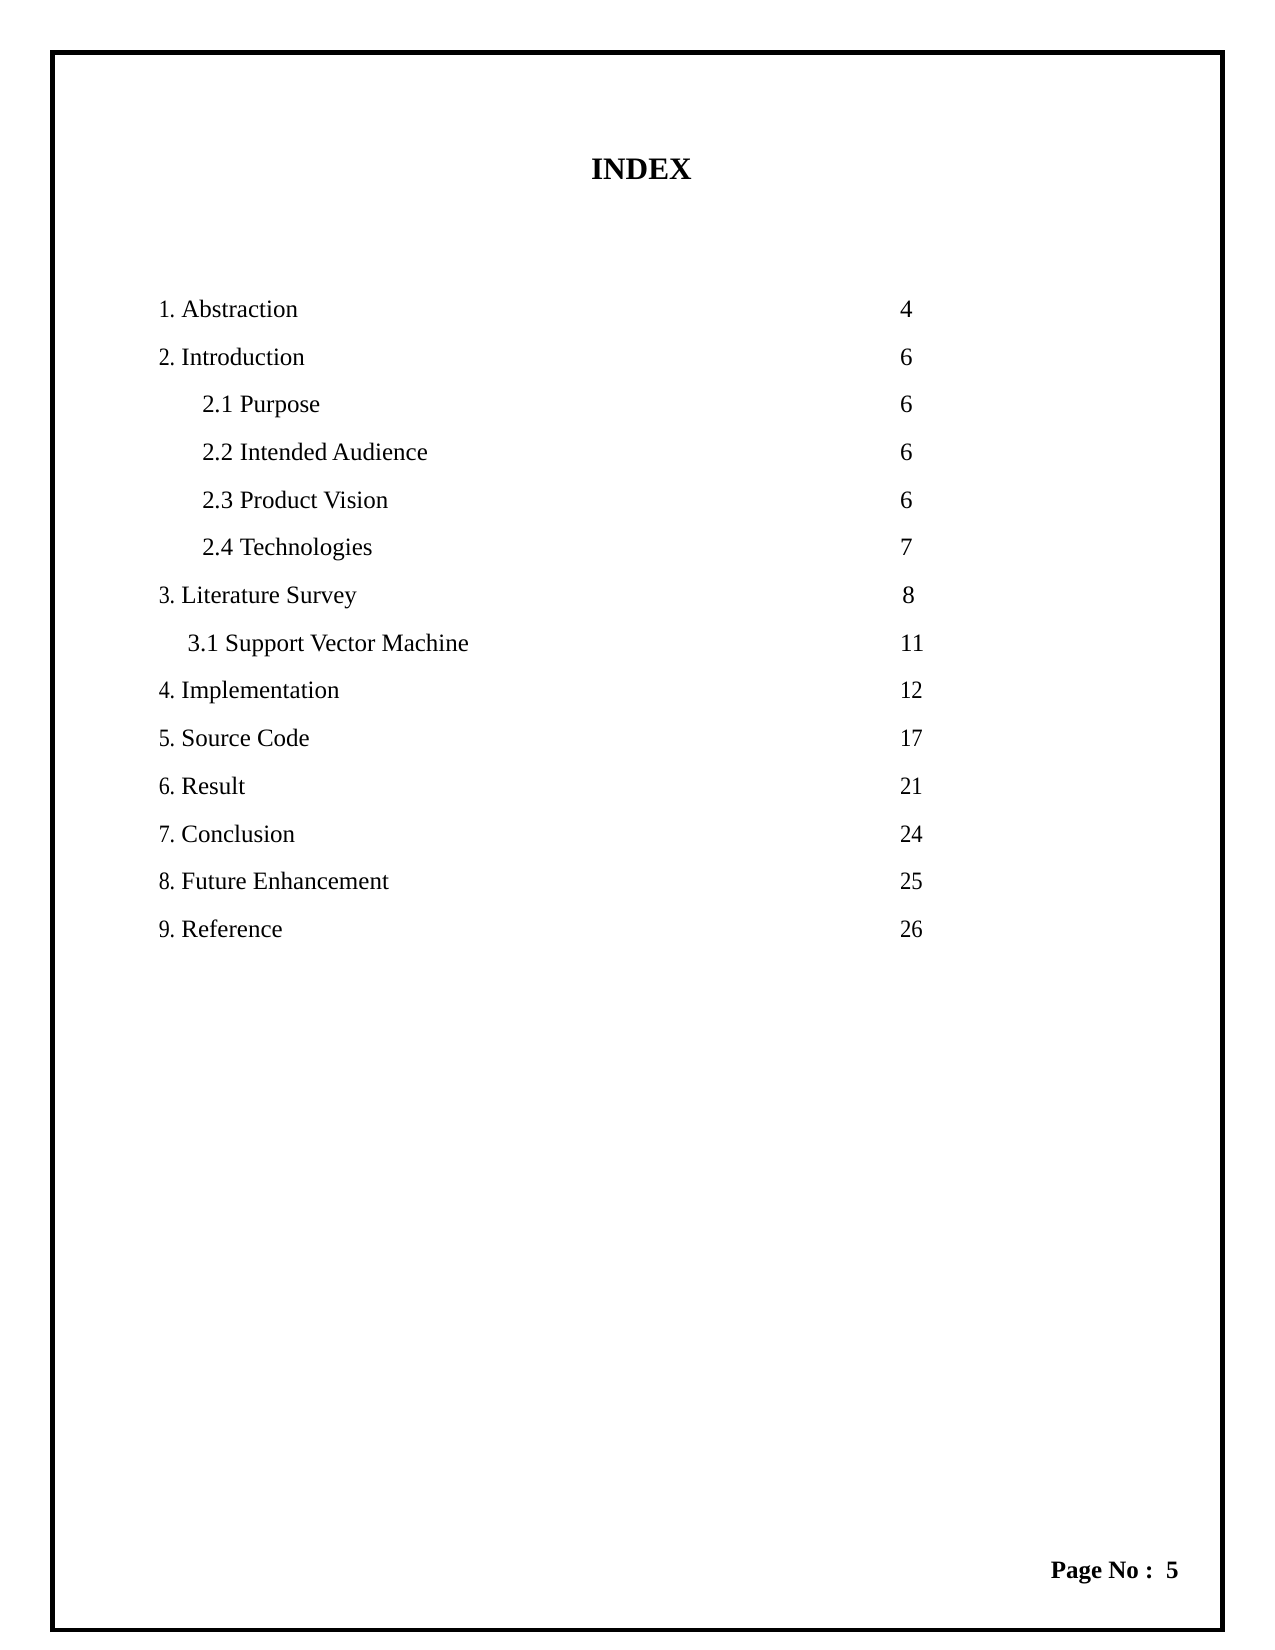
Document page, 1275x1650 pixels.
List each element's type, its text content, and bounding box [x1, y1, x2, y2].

table_cell Conclusion [175, 800, 664, 847]
table_cell 6 [665, 371, 1101, 418]
table_cell [150, 466, 175, 513]
table_cell 2.4 [175, 514, 235, 561]
table_cell [150, 514, 175, 561]
table_cell [150, 418, 175, 466]
table_cell 9. [150, 895, 175, 943]
table_cell Source Code [175, 704, 664, 752]
table_cell 7 [665, 514, 1101, 561]
table_cell Introduction [175, 323, 664, 371]
table_cell 8. [150, 848, 175, 895]
table_cell Intended Audience [235, 418, 664, 466]
table_header 1. [150, 276, 175, 323]
table_cell 5. [150, 704, 175, 752]
table_cell 21 [665, 752, 1101, 799]
table_cell 6 [665, 323, 1101, 371]
table_cell Literature Survey [175, 561, 664, 609]
table_cell 7. [150, 800, 175, 847]
table_cell Result [175, 752, 664, 799]
table_cell 2.2 [175, 418, 235, 466]
text INDEX [150, 150, 1125, 186]
table_header Abstraction [175, 276, 664, 323]
table_cell Future Enhancement [175, 848, 664, 895]
table_cell 4. [150, 657, 175, 704]
table_cell [150, 609, 175, 657]
table_cell 3. [150, 561, 175, 609]
table_cell 6 [665, 466, 1101, 513]
table_cell Technologies [235, 514, 664, 561]
table_cell 17 [665, 704, 1101, 752]
table_cell 25 [665, 848, 1101, 895]
table_cell Reference [175, 895, 664, 943]
table_cell 12 [665, 657, 1101, 704]
table_cell 24 [665, 800, 1101, 847]
table_cell 2.3 [175, 466, 235, 513]
table_cell 11 [665, 609, 1101, 657]
table_cell Implementation [175, 657, 664, 704]
table_header 4 [665, 276, 1101, 323]
table_cell 6 [665, 418, 1101, 466]
table_cell 2.1 [175, 371, 235, 418]
table_cell [150, 371, 175, 418]
table_cell Product Vision [235, 466, 664, 513]
table_cell Purpose [235, 371, 664, 418]
table_cell 26 [665, 895, 1101, 943]
table_cell 3.1 Support Vector Machine [175, 609, 664, 657]
table_cell 2. [150, 323, 175, 371]
table_cell 6. [150, 752, 175, 799]
table_cell 8 [665, 561, 1101, 609]
